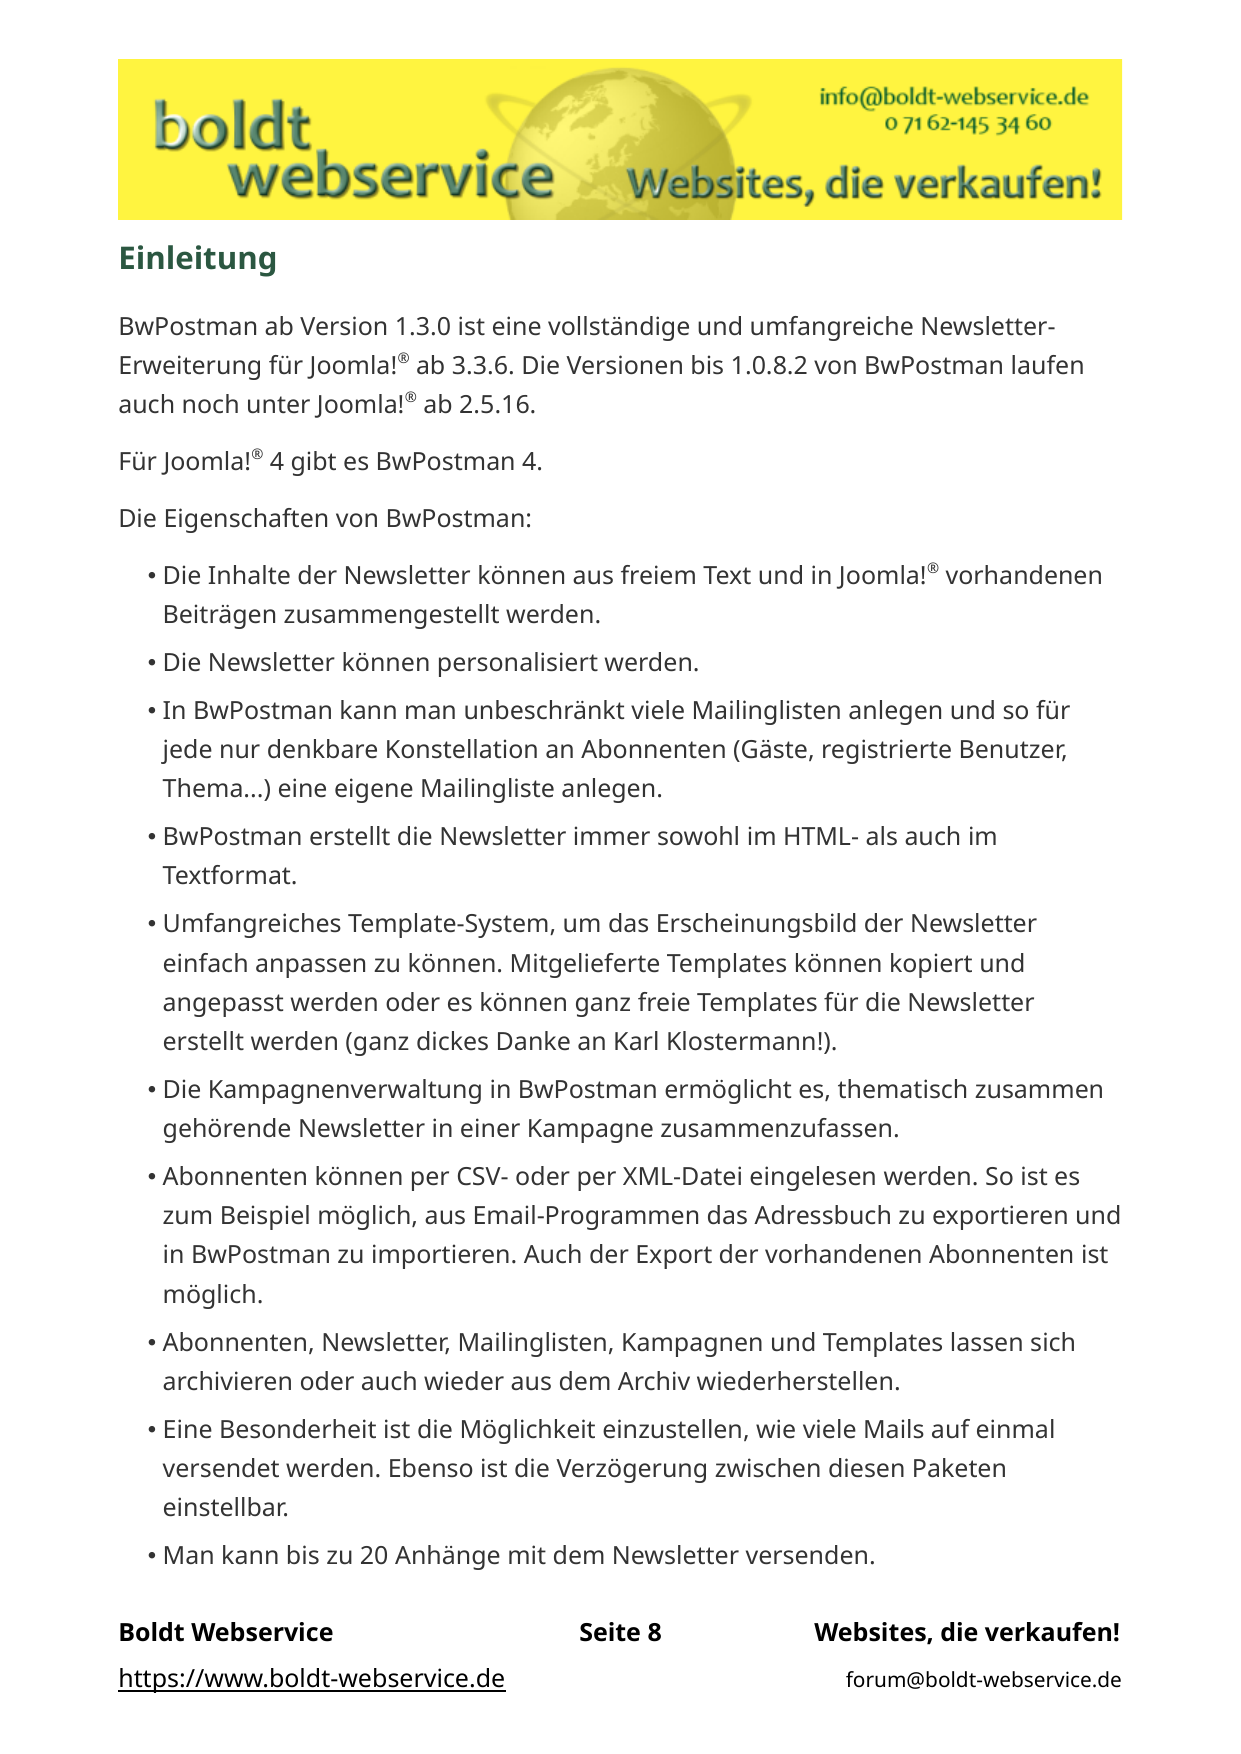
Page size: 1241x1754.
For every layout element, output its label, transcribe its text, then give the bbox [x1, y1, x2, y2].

list In BwPostman kann man unbeschränkt viele Mailinglisten anlegen und so für jede nur denkbare Konstellation an Abonnenten (Gäste, registrierte Benutzer, Thema...) eine eigene Mailingliste anlegen. [148, 692, 1122, 805]
list Die Newsletter können personalisiert werden. [148, 644, 1122, 678]
list Abonnenten können per CSV- oder per XML-Datei eingelesen werden. So ist es zum Beispiel möglich, aus Email-Programmen das Adressbuch zu exportieren und in BwPostman zu importieren. Auch der Export der vorhandenen Abonnenten ist möglich. [148, 1159, 1122, 1310]
list Man kann bis zu 20 Anhänge mit dem Newsletter versenden. [148, 1538, 1122, 1572]
list Umfangreiches Template-System, um das Erscheinungsbild der Newsletter einfach anpassen zu können. Mitgelieferte Templates können kopiert und angepasst werden oder es können ganz freie Templates für die Newsletter erstellt werden (ganz dickes Danke an Karl Klostermann!). [148, 906, 1122, 1058]
text Für Joomla!® 4 gibt es BwPostman 4. [118, 443, 1122, 478]
list Die Inhalte der Newsletter können aus freiem Text und in Joomla!® vorhandenen Beiträgen zusammengestellt werden. [148, 557, 1122, 631]
list Eine Besonderheit ist die Möglichkeit einzustellen, wie viele Mails auf einmal versendet werden. Ebenso ist die Verzögerung zwischen diesen Paketen einstellbar. [148, 1411, 1122, 1524]
text BwPostman ab Version 1.3.0 ist eine vollständige und umfangreiche Newsletter-Erweiterung für Joomla!® ab 3.3.6. Die Versionen bis 1.0.8.2 von BwPostman laufen auch noch unter Joomla!® ab 2.5.16. [118, 308, 1122, 421]
list Abonnenten, Newsletter, Mailinglisten, Kampagnen und Templates lassen sich archivieren oder auch wieder aus dem Archiv wiederherstellen. [148, 1324, 1122, 1397]
list Die Kampagnenverwaltung in BwPostman ermöglicht es, thematisch zusammen gehörende Newsletter in einer Kampagne zusammenzufassen. [148, 1072, 1122, 1145]
subtitle Einleitung [118, 236, 1122, 279]
text Die Eigenschaften von BwPostman: [118, 500, 1122, 534]
list BwPostman erstellt die Newsletter immer sowohl im HTML- als auch im Textformat. [148, 819, 1122, 892]
picture [118, 59, 1123, 220]
